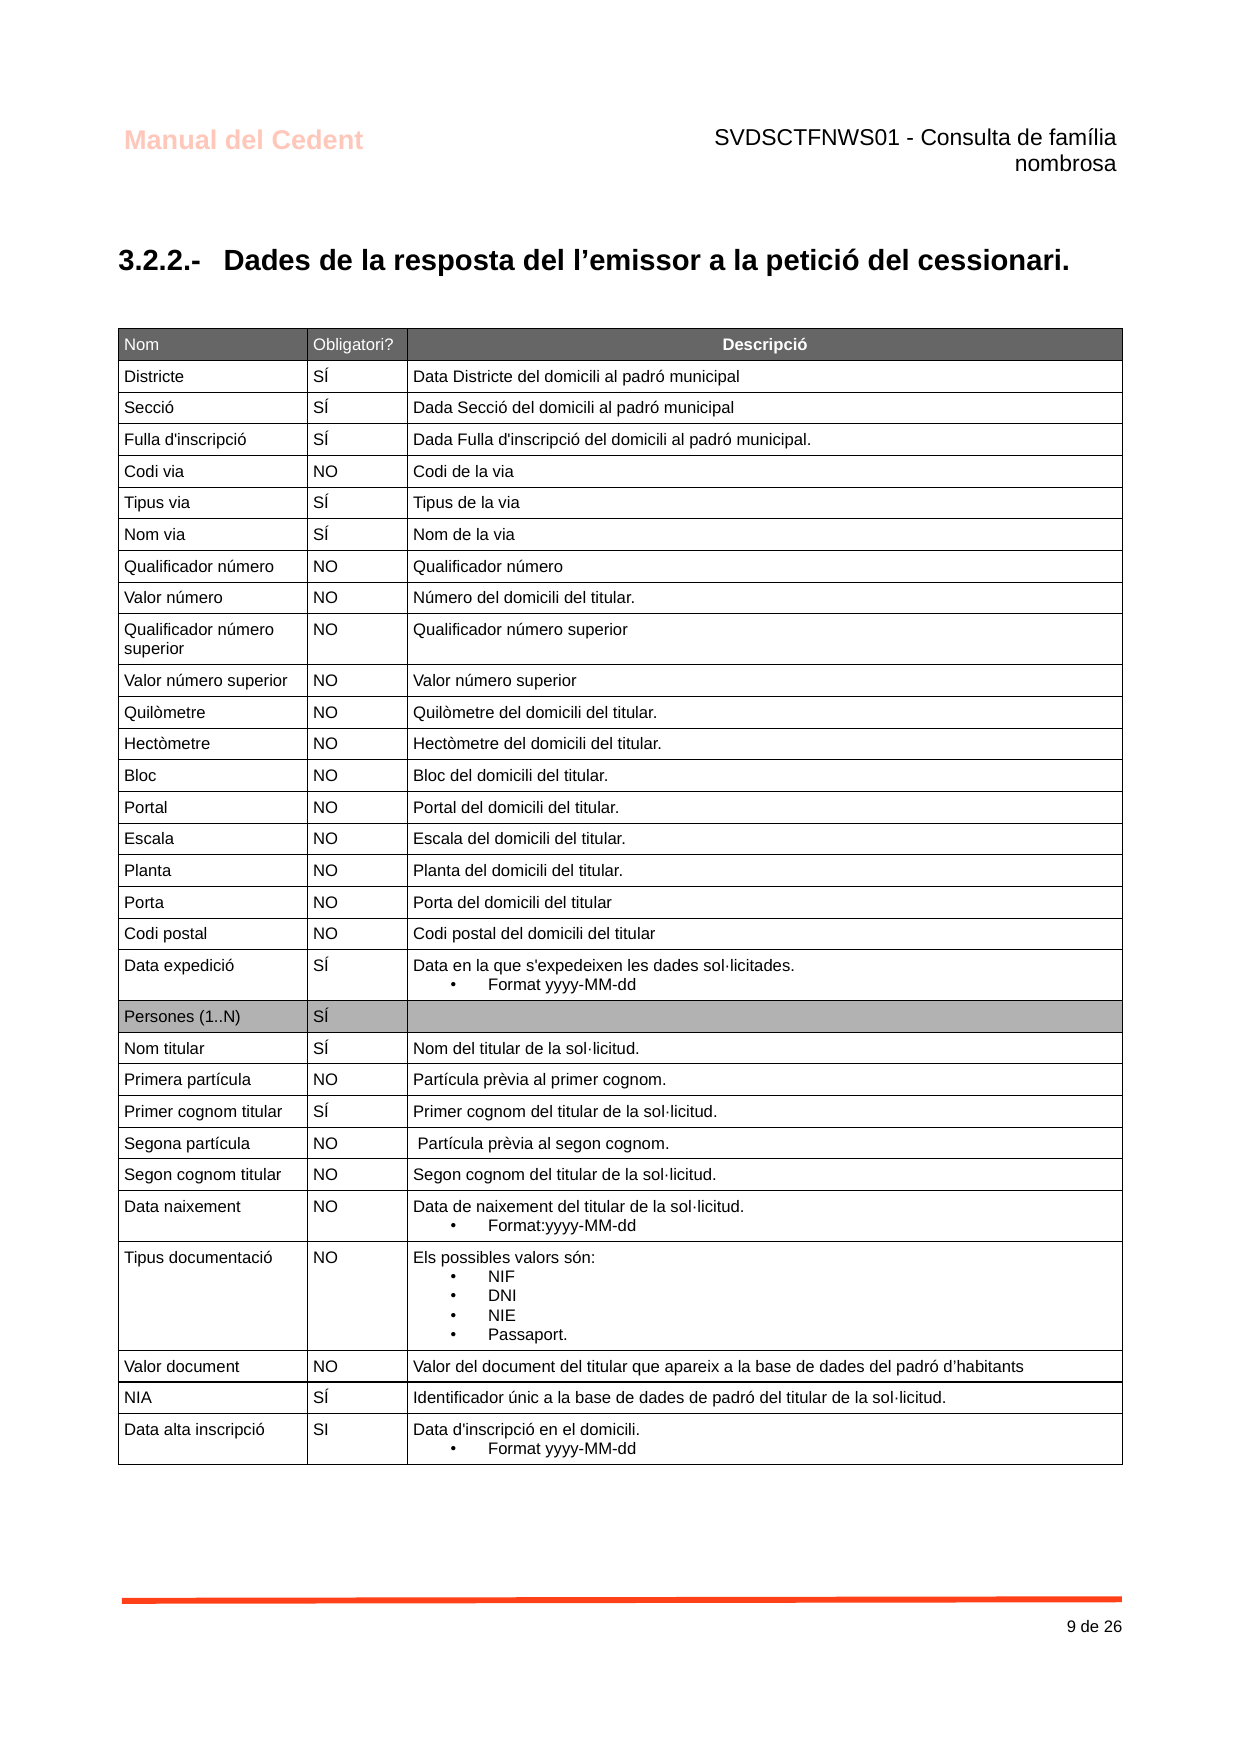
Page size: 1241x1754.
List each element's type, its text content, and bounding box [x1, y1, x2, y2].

table_cell Portal del domicili del titular. [408, 792, 1122, 822]
table_cell Valor número [119, 583, 307, 613]
table_cell Portal [119, 792, 307, 822]
table_cell Segona partícula [119, 1128, 307, 1158]
table_cell Hectòmetre del domicili del titular. [408, 729, 1122, 759]
table_cell SÍ [308, 1033, 407, 1063]
table_cell NO [308, 1159, 407, 1190]
table_cell NO [308, 792, 407, 822]
table_cell Segon cognom titular [119, 1159, 307, 1190]
table_cell Identificador únic a la base de dades de padró del titular de la sol·licitud. [408, 1383, 1122, 1413]
table_cell Qualificador número [119, 551, 307, 582]
table_cell Codi postal del domicili del titular [408, 919, 1122, 949]
table_cell Data d'inscripció en el domicili. Format yyyy-MM-dd [408, 1414, 1122, 1464]
table_cell NO [308, 760, 407, 791]
table_cell Els possibles valors són: NIF DNI NIE Passaport. [408, 1242, 1122, 1350]
table_cell Primer cognom titular [119, 1096, 307, 1127]
table_cell SÍ [308, 1001, 407, 1032]
table_cell Districte [119, 361, 307, 392]
table_cell Codi postal [119, 919, 307, 949]
table_cell Porta [119, 887, 307, 917]
table_cell Planta del domicili del titular. [408, 855, 1122, 886]
table_cell NO [308, 729, 407, 759]
table_cell Valor número superior [119, 665, 307, 696]
table_cell Partícula prèvia al primer cognom. [408, 1064, 1122, 1095]
table_cell Tipus de la via [408, 488, 1122, 518]
table_cell Partícula prèvia al segon cognom. [408, 1128, 1122, 1158]
table_cell Data en la que s'expedeixen les dades sol·licitades. Format yyyy-MM-dd [408, 950, 1122, 1000]
table_cell NO [308, 456, 407, 487]
table_cell SÍ [308, 519, 407, 550]
table_cell Data expedició [119, 950, 307, 1000]
table_cell Bloc [119, 760, 307, 791]
table_cell Escala [119, 824, 307, 854]
table_cell Primera partícula [119, 1064, 307, 1095]
table_cell Qualificador número superior [119, 614, 307, 664]
table_cell [408, 1001, 1122, 1032]
table_cell NO [308, 1064, 407, 1095]
table_cell Data Districte del domicili al padró municipal [408, 361, 1122, 392]
table_cell NO [308, 855, 407, 886]
table_cell SÍ [308, 361, 407, 392]
table_cell NO [308, 1351, 407, 1381]
table_cell Porta del domicili del titular [408, 887, 1122, 917]
table_cell Persones (1..N) [119, 1001, 307, 1032]
table_cell Valor número superior [408, 665, 1122, 696]
table_cell Fulla d'inscripció [119, 424, 307, 455]
table_cell Tipus via [119, 488, 307, 518]
table_cell NO [308, 887, 407, 917]
subtitle Dades de la resposta del l’emissor a la petició del cessionari. [118, 243, 1122, 277]
table_cell SI [308, 1414, 407, 1464]
table_cell NIA [119, 1383, 307, 1413]
table_cell Data alta inscripció [119, 1414, 307, 1464]
table_cell Número del domicili del titular. [408, 583, 1122, 613]
table_cell Planta [119, 855, 307, 886]
table_cell NO [308, 614, 407, 664]
table_cell Hectòmetre [119, 729, 307, 759]
table_cell Valor del document del titular que apareix a la base de dades del padró d’habitants [408, 1351, 1122, 1381]
table_cell Nom titular [119, 1033, 307, 1063]
table_cell NO [308, 1128, 407, 1158]
table_cell NO [308, 665, 407, 696]
table_cell Quilòmetre [119, 697, 307, 727]
table_header Obligatori? [308, 329, 407, 360]
table_cell NO [308, 583, 407, 613]
table_cell Dada Secció del domicili al padró municipal [408, 393, 1122, 423]
table_cell SÍ [308, 950, 407, 1000]
table_cell Valor document [119, 1351, 307, 1381]
table_cell NO [308, 824, 407, 854]
table_cell SÍ [308, 1096, 407, 1127]
table_cell Nom via [119, 519, 307, 550]
table_cell Bloc del domicili del titular. [408, 760, 1122, 791]
table_cell NO [308, 551, 407, 582]
table_cell NO [308, 1242, 407, 1350]
table_cell Qualificador número superior [408, 614, 1122, 664]
table_cell Segon cognom del titular de la sol·licitud. [408, 1159, 1122, 1190]
table_cell NO [308, 697, 407, 727]
table_cell SÍ [308, 1383, 407, 1413]
table_cell SÍ [308, 393, 407, 423]
table_cell Secció [119, 393, 307, 423]
table_cell Codi de la via [408, 456, 1122, 487]
table_cell NO [308, 1191, 407, 1241]
table_cell Nom de la via [408, 519, 1122, 550]
table_cell NO [308, 919, 407, 949]
table_cell Data naixement [119, 1191, 307, 1241]
table_header Nom [119, 329, 307, 360]
table_cell Primer cognom del titular de la sol·licitud. [408, 1096, 1122, 1127]
table_cell Codi via [119, 456, 307, 487]
table_cell Dada Fulla d'inscripció del domicili al padró municipal. [408, 424, 1122, 455]
table_cell Nom del titular de la sol·licitud. [408, 1033, 1122, 1063]
table_header Descripció [408, 329, 1122, 360]
table_cell Qualificador número [408, 551, 1122, 582]
table_cell Tipus documentació [119, 1242, 307, 1350]
table_cell SÍ [308, 488, 407, 518]
table_cell Quilòmetre del domicili del titular. [408, 697, 1122, 727]
table_cell Data de naixement del titular de la sol·licitud. Format:yyyy-MM-dd [408, 1191, 1122, 1241]
table_cell Escala del domicili del titular. [408, 824, 1122, 854]
table_cell SÍ [308, 424, 407, 455]
